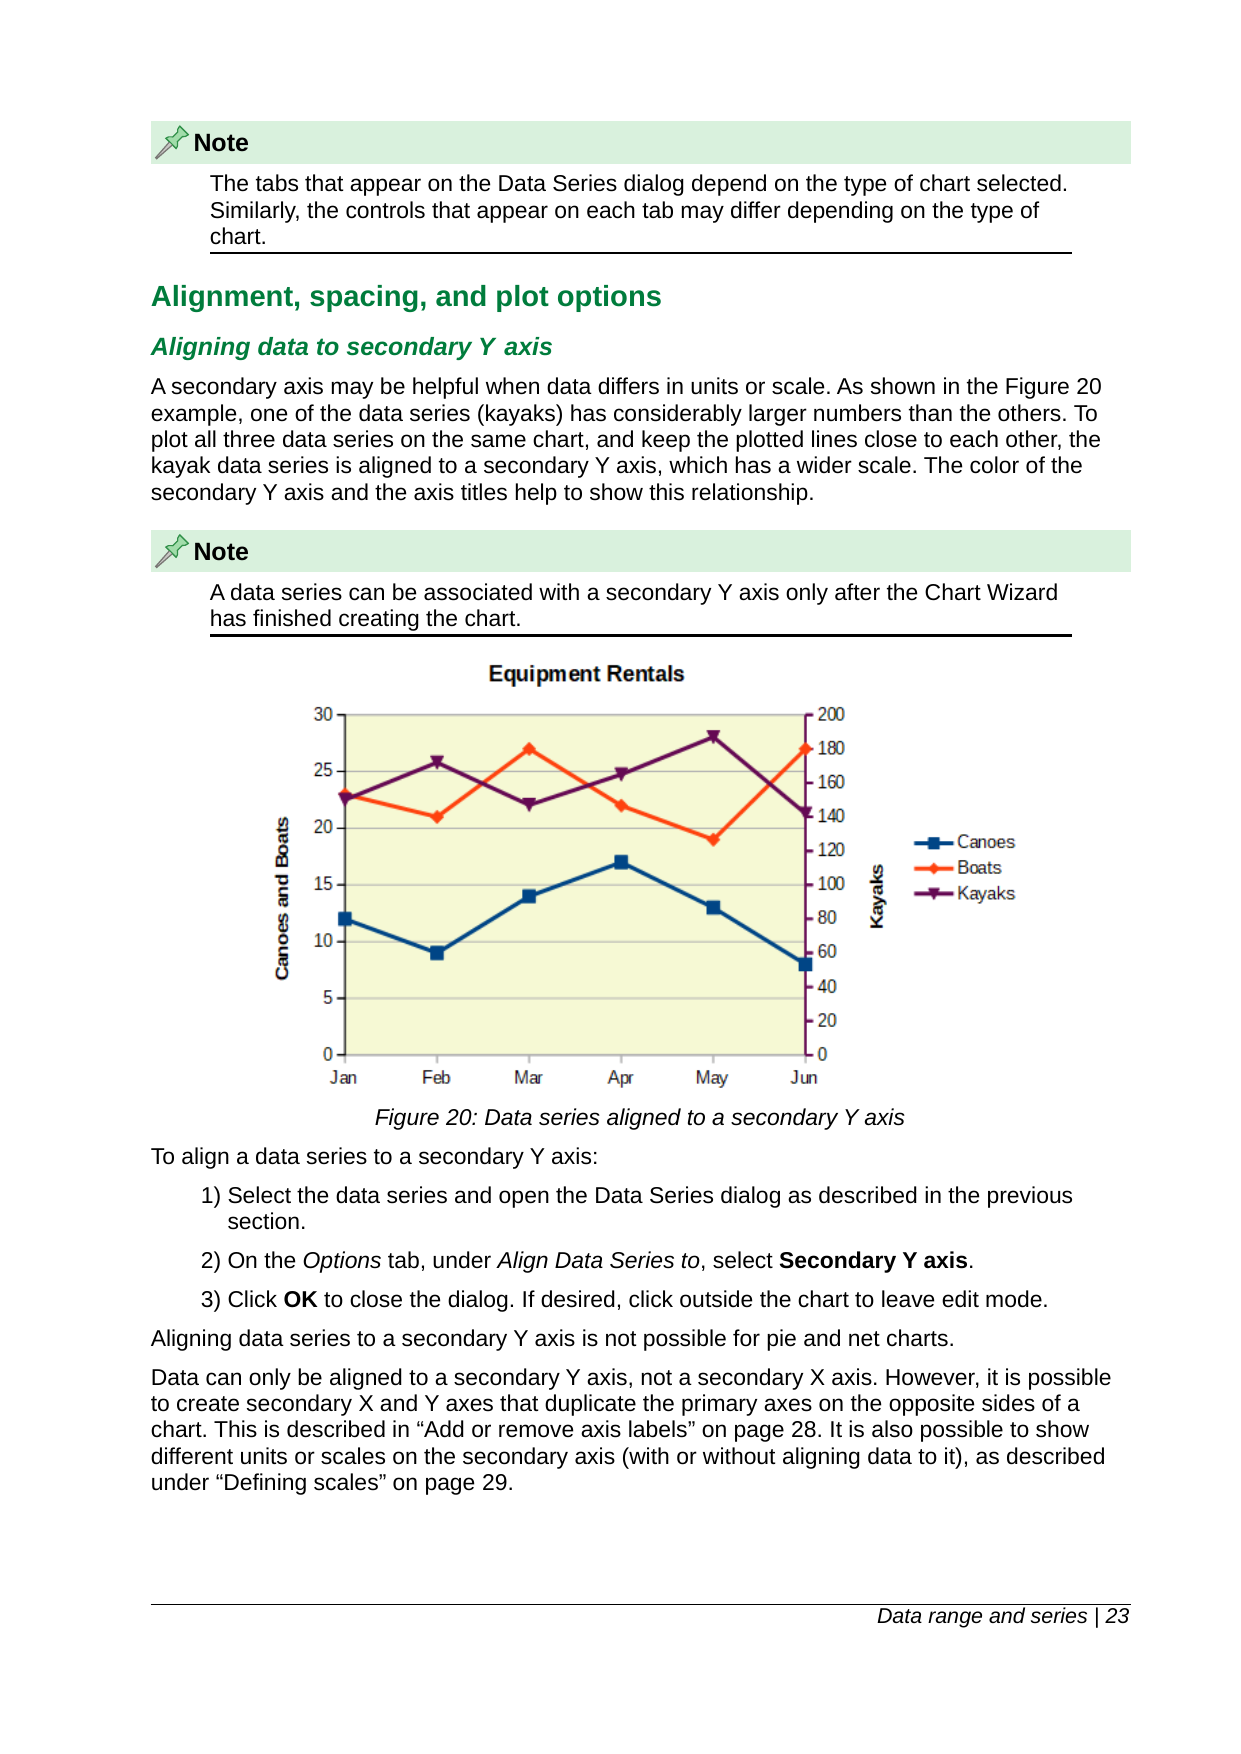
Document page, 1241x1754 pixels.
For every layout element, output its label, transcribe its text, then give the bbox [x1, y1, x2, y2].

subtitle Note [193, 530, 1131, 572]
picture [261, 649, 1021, 1092]
text A data series can be associated with a secondary Y axis only after the Chart Wizard has finished creating the chart. [209, 579, 1072, 637]
text Aligning data series to a secondary Y axis is not possible for pie and net charts. [151, 1325, 1131, 1351]
text A secondary axis may be helpful when data differs in units or scale. As shown in the Figure 20 example, one of the data series (kayaks) has considerably larger numbers than the others. To plot all three data series on the same chart, and keep the plotted lines close to each other, the kayak data series is aligned to a secondary Y axis, which has a wider scale. The color of the secondary Y axis and the axis titles help to show this relationship. [151, 373, 1131, 505]
list Select the data series and open the Data Series dialog as described in the previous section. [227, 1182, 1131, 1235]
text Data can only be aligned to a secondary Y axis, not a secondary X axis. However, it is possible to create secondary X and Y axes that duplicate the primary axes on the opposite sides of a chart. This is described in “Add or remove axis labels” on page 28. It is also possible to show different units or scales on the secondary axis (with or without aligning data to it), as described under “Defining scales” on page 29. [151, 1364, 1131, 1496]
subtitle Note [151, 121, 1131, 164]
subtitle Aligning data to secondary Y axis [151, 332, 1131, 361]
list On the Options tab, under Align Data Series to, select Secondary Y axis. [227, 1247, 1131, 1273]
list To align a data series to a secondary Y axis: [151, 1143, 1131, 1169]
text Figure 20: Data series aligned to a secondary Y axis [261, 1104, 1021, 1131]
text The tabs that appear on the Data Series dialog depend on the type of chart selected. Similarly, the controls that appear on each tab may differ depending on the type of chart. [209, 170, 1072, 254]
list Click OK to close the dialog. If desired, click outside the chart to leave edit mode. [227, 1286, 1131, 1312]
subtitle Alignment, spacing, and plot options [151, 279, 1131, 313]
